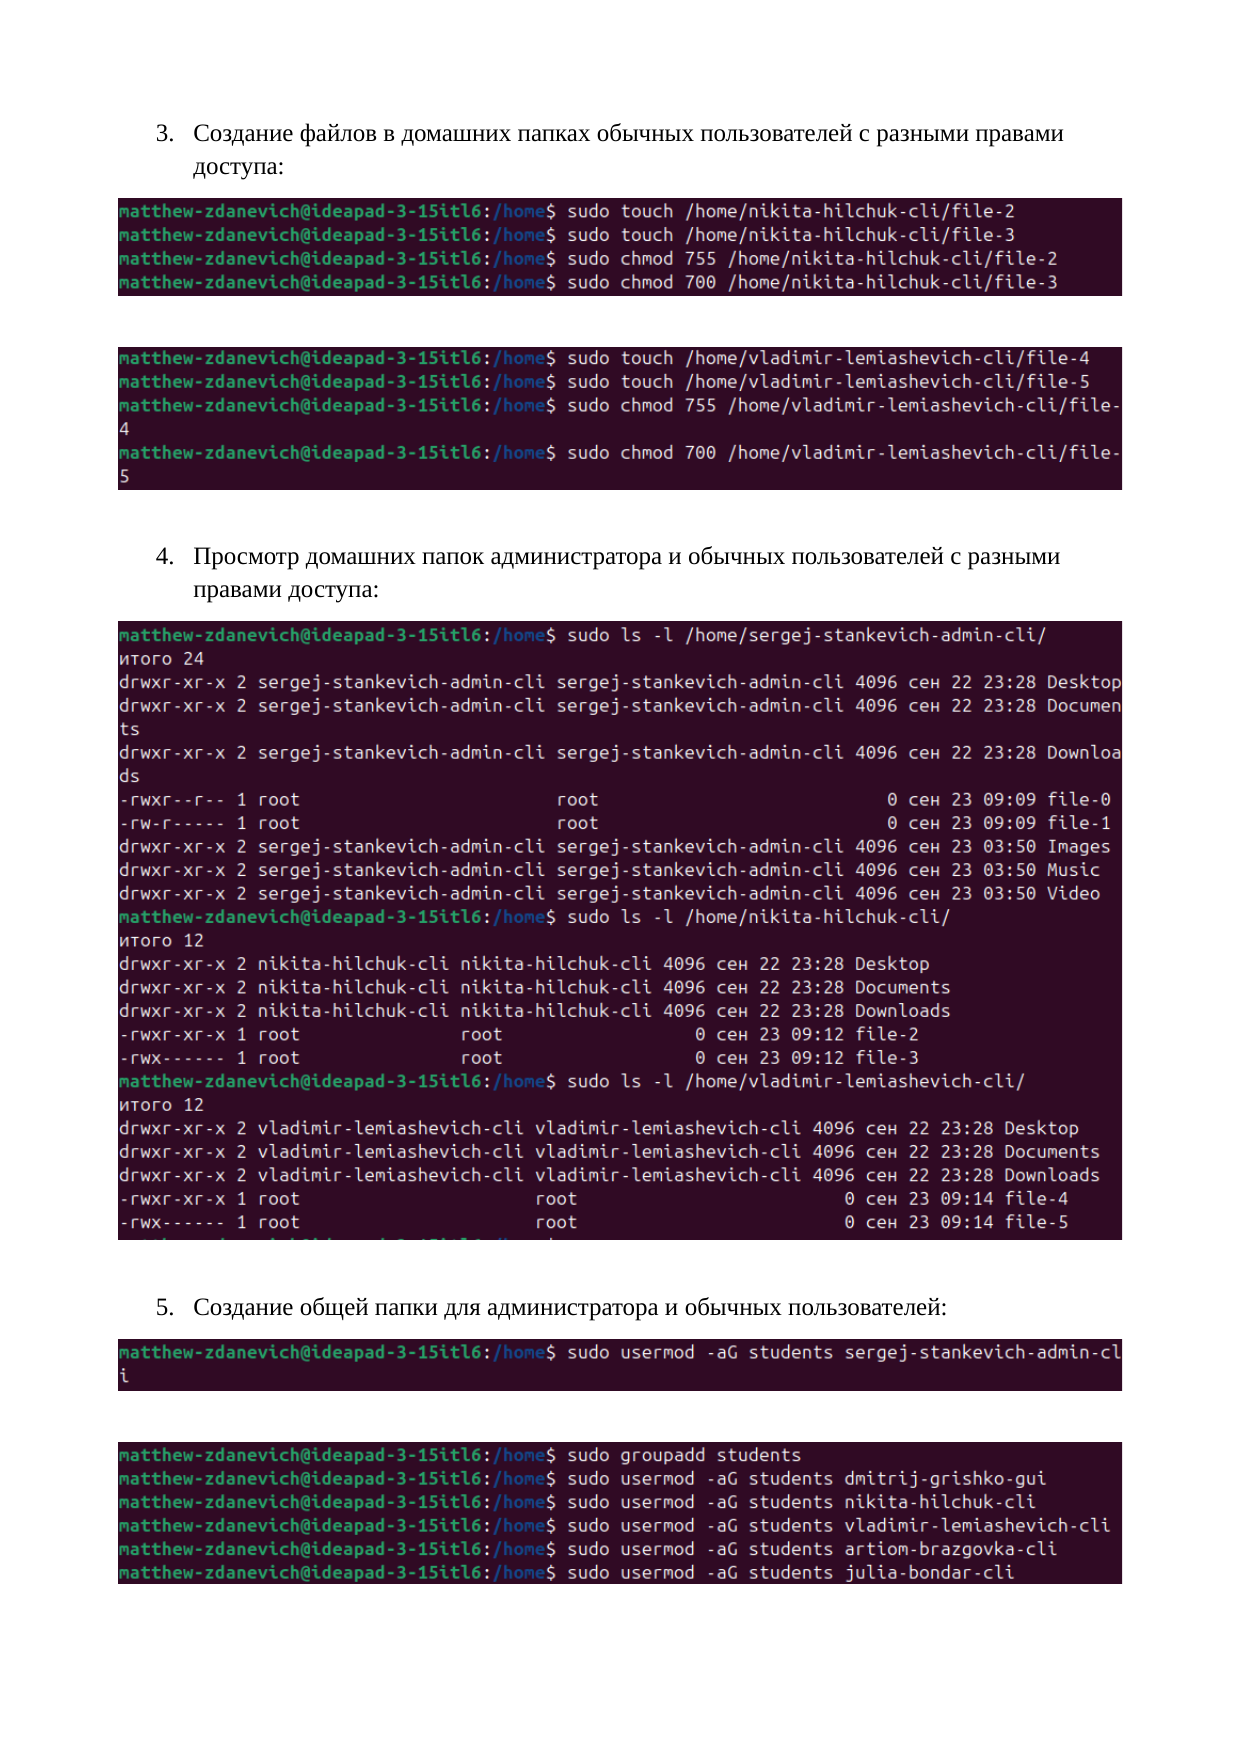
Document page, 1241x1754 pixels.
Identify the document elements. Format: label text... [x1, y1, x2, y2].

list Просмотр домашних папок администратора и обычных пользователей с разными правами доступа: [156, 541, 1122, 603]
list Создание файлов в домашних папках обычных пользователей с разными правами доступа: [156, 118, 1122, 180]
list Создание общей папки для администратора и обычных пользователей: [156, 1292, 1122, 1321]
